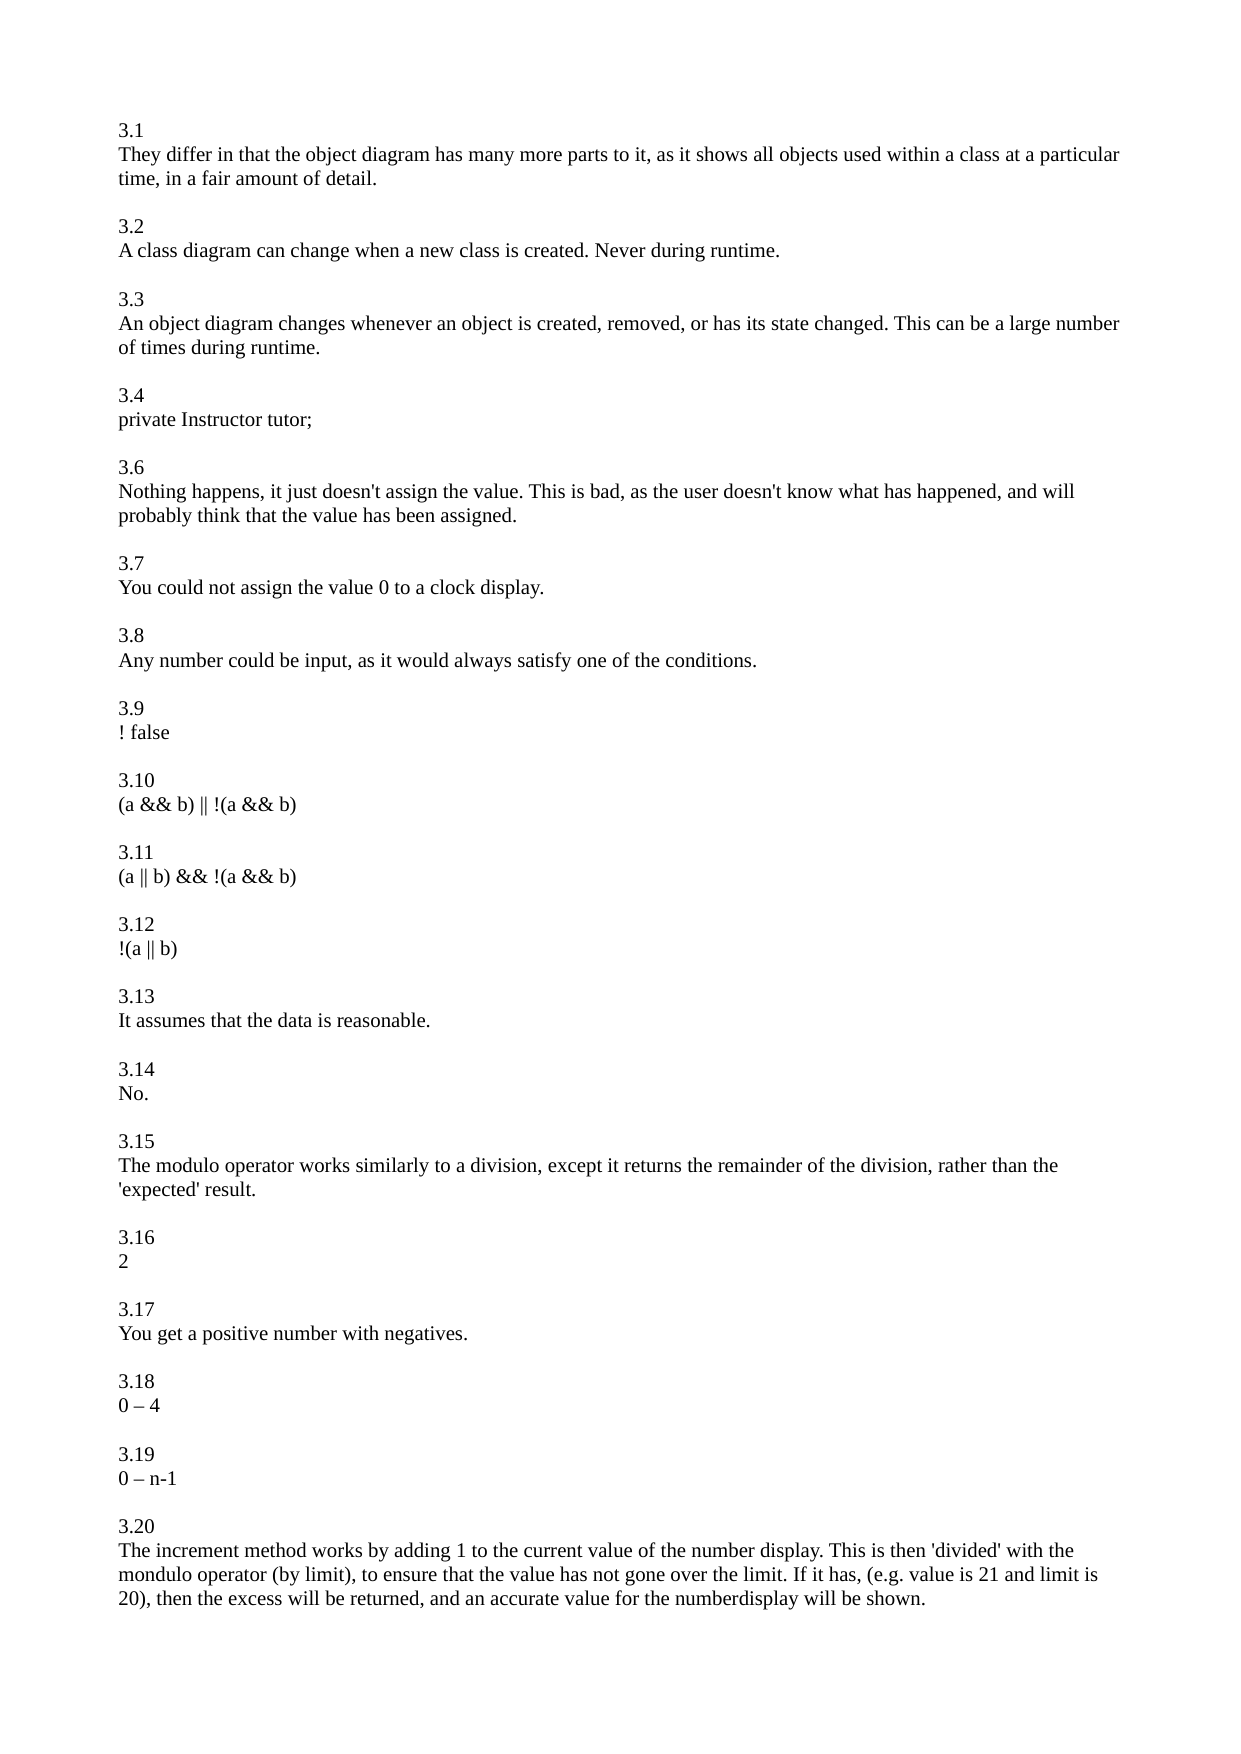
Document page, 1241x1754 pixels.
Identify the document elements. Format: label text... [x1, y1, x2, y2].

text !(a || b) [118, 936, 1122, 960]
text A class diagram can change when a new class is created. Never during runtime. [118, 238, 1122, 262]
text The modulo operator works similarly to a division, except it returns the remainder of the division, rather than the 'expected' result. [118, 1153, 1122, 1201]
text 3.20 [118, 1514, 1122, 1538]
text (a && b) || !(a && b) [118, 792, 1122, 816]
text You get a positive number with negatives. [118, 1321, 1122, 1345]
text 3.15 [118, 1129, 1122, 1153]
text 0 – n-1 [118, 1466, 1122, 1490]
text 3.9 [118, 696, 1122, 720]
text 3.8 [118, 623, 1122, 647]
text 3.11 [118, 840, 1122, 864]
text 3.16 [118, 1225, 1122, 1249]
text An object diagram changes whenever an object is created, removed, or has its state changed. This can be a large number of times during runtime. [118, 311, 1122, 359]
text 3.12 [118, 912, 1122, 936]
text 2 [118, 1249, 1122, 1273]
text private Instructor tutor; [118, 407, 1122, 431]
text 3.4 [118, 383, 1122, 407]
text No. [118, 1081, 1122, 1105]
text 3.18 [118, 1369, 1122, 1393]
text 3.19 [118, 1442, 1122, 1466]
text 3.7 [118, 551, 1122, 575]
text They differ in that the object diagram has many more parts to it, as it shows all objects used within a class at a particular time, in a fair amount of detail. [118, 142, 1122, 190]
text It assumes that the data is reasonable. [118, 1008, 1122, 1032]
text 3.1 [118, 118, 1122, 142]
text 3.3 [118, 287, 1122, 311]
text 0 – 4 [118, 1393, 1122, 1417]
text ! false [118, 720, 1122, 744]
text (a || b) && !(a && b) [118, 864, 1122, 888]
text 3.2 [118, 214, 1122, 238]
text 3.17 [118, 1297, 1122, 1321]
text Any number could be input, as it would always satisfy one of the conditions. [118, 647, 1122, 672]
text 3.13 [118, 984, 1122, 1008]
text 3.6 [118, 455, 1122, 479]
text The increment method works by adding 1 to the current value of the number display. This is then 'divided' with the mondulo operator (by limit), to ensure that the value has not gone over the limit. If it has, (e.g. value is 21 and limit is 20), then the excess will be returned, and an accurate value for the numberdisplay will be shown. [118, 1538, 1122, 1610]
text 3.14 [118, 1057, 1122, 1081]
text 3.10 [118, 768, 1122, 792]
text You could not assign the value 0 to a clock display. [118, 575, 1122, 599]
text Nothing happens, it just doesn't assign the value. This is bad, as the user doesn't know what has happened, and will probably think that the value has been assigned. [118, 479, 1122, 527]
